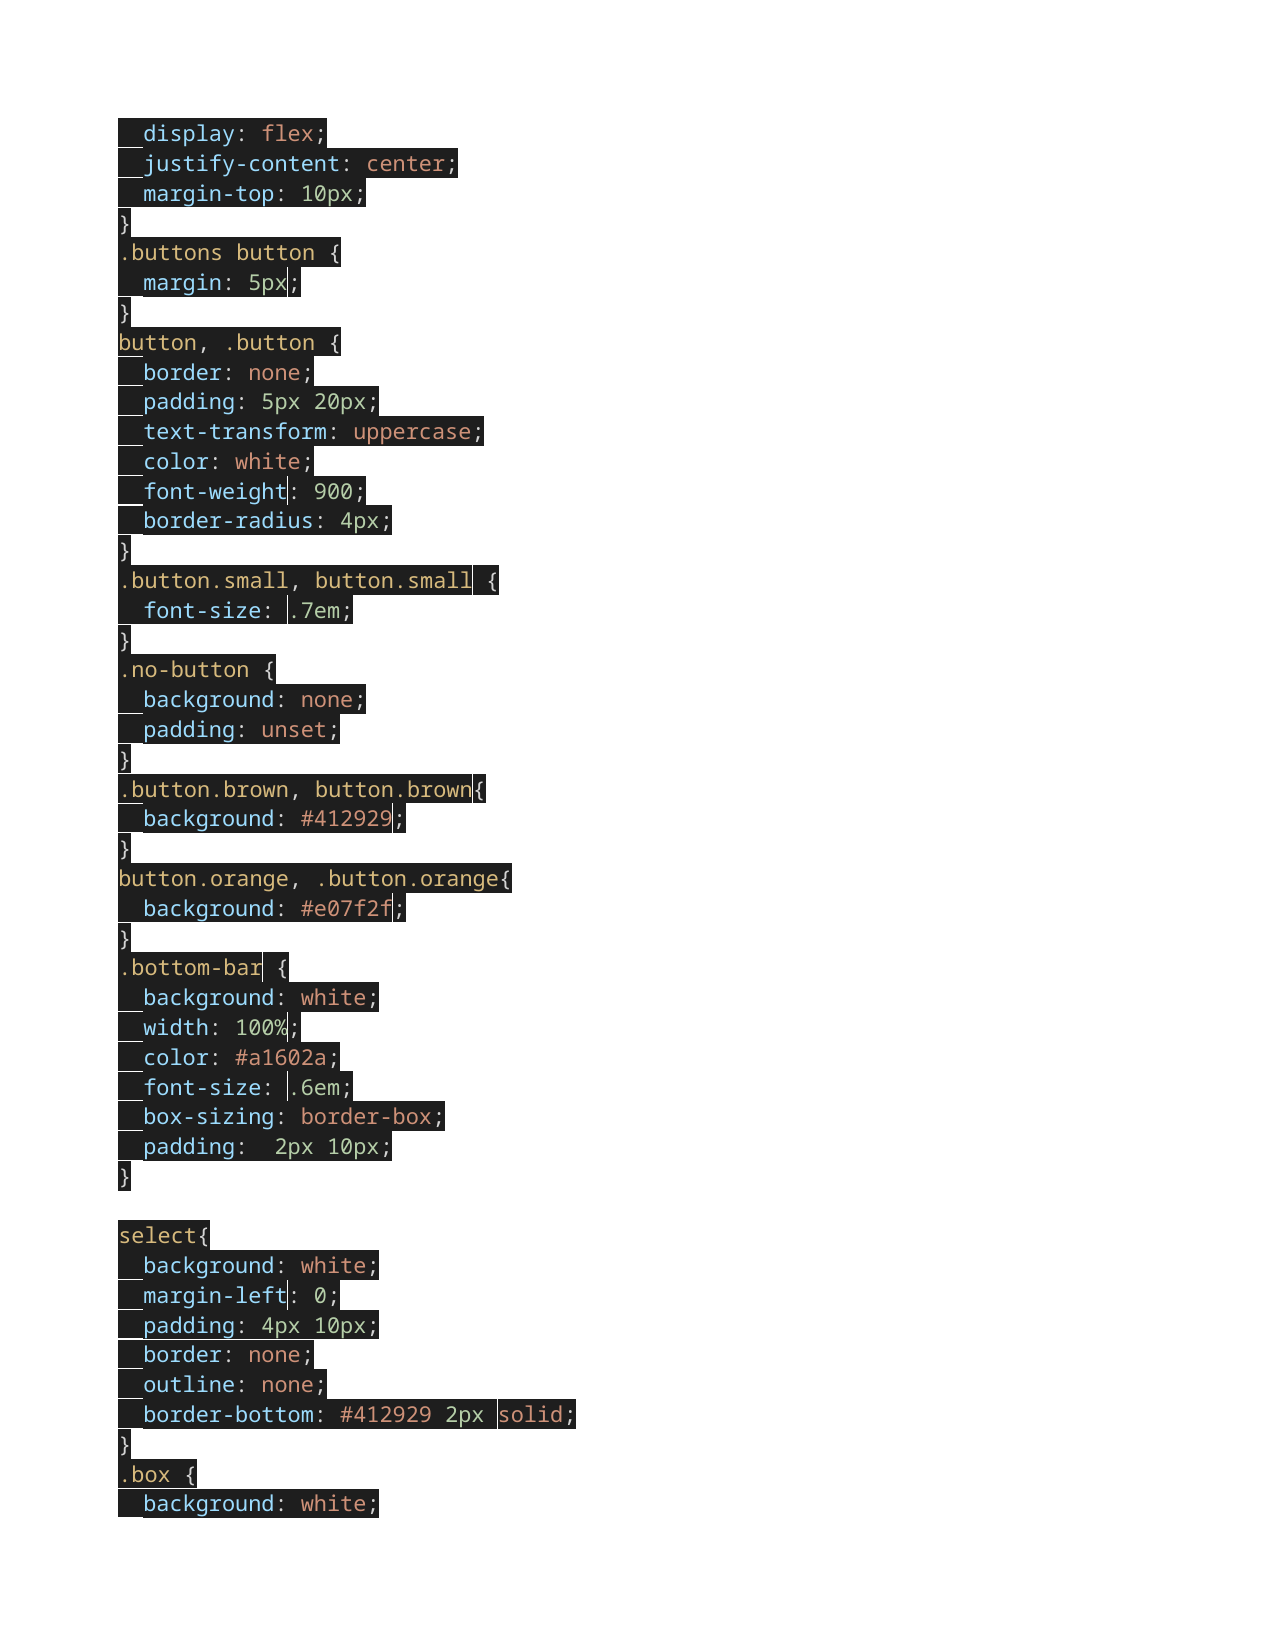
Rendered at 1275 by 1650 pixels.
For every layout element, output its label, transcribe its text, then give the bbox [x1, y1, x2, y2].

text border: none; [118, 356, 1157, 386]
text color: #a1602a; [118, 1042, 1157, 1071]
text } [118, 624, 1157, 654]
text box-sizing: border-box; [118, 1101, 1157, 1131]
text button.orange, .button.orange{ [118, 863, 1157, 893]
text background: #412929; [118, 803, 1157, 833]
text outline: none; [118, 1369, 1157, 1399]
text background: #e07f2f; [118, 893, 1157, 922]
text width: 100%; [118, 1012, 1157, 1042]
text border-radius: 4px; [118, 505, 1157, 535]
text background: white; [118, 1488, 1157, 1518]
text padding: 5px 20px; [118, 386, 1157, 416]
text background: white; [118, 982, 1157, 1012]
text border: none; [118, 1339, 1157, 1369]
text button, .button { [118, 327, 1157, 356]
text justify-content: center; [118, 148, 1157, 178]
text border-bottom: #412929 2px solid; [118, 1399, 1157, 1429]
text margin-top: 10px; [118, 178, 1157, 207]
text } [118, 535, 1157, 565]
text padding: unset; [118, 714, 1157, 744]
text background: white; [118, 1250, 1157, 1280]
text } [118, 744, 1157, 773]
text } [118, 1429, 1157, 1459]
text .box { [118, 1459, 1157, 1488]
text .button.small, button.small { [118, 565, 1157, 595]
text .bottom-bar { [118, 952, 1157, 982]
text background: none; [118, 684, 1157, 714]
text padding: 2px 10px; [118, 1131, 1157, 1161]
text margin: 5px; [118, 267, 1157, 297]
text } [118, 922, 1157, 952]
text font-weight: 900; [118, 476, 1157, 505]
text text-transform: uppercase; [118, 416, 1157, 446]
text padding: 4px 10px; [118, 1310, 1157, 1339]
text font-size: .7em; [118, 595, 1157, 624]
text } [118, 1161, 1157, 1191]
text font-size: .6em; [118, 1071, 1157, 1101]
text .buttons button { [118, 237, 1157, 267]
text } [118, 297, 1157, 327]
text color: white; [118, 446, 1157, 476]
text .no-button { [118, 654, 1157, 684]
text display: flex; [118, 118, 1157, 148]
text margin-left: 0; [118, 1280, 1157, 1310]
text } [118, 207, 1157, 237]
text } [118, 833, 1157, 863]
text .button.brown, button.brown{ [118, 773, 1157, 803]
text select{ [118, 1220, 1157, 1250]
